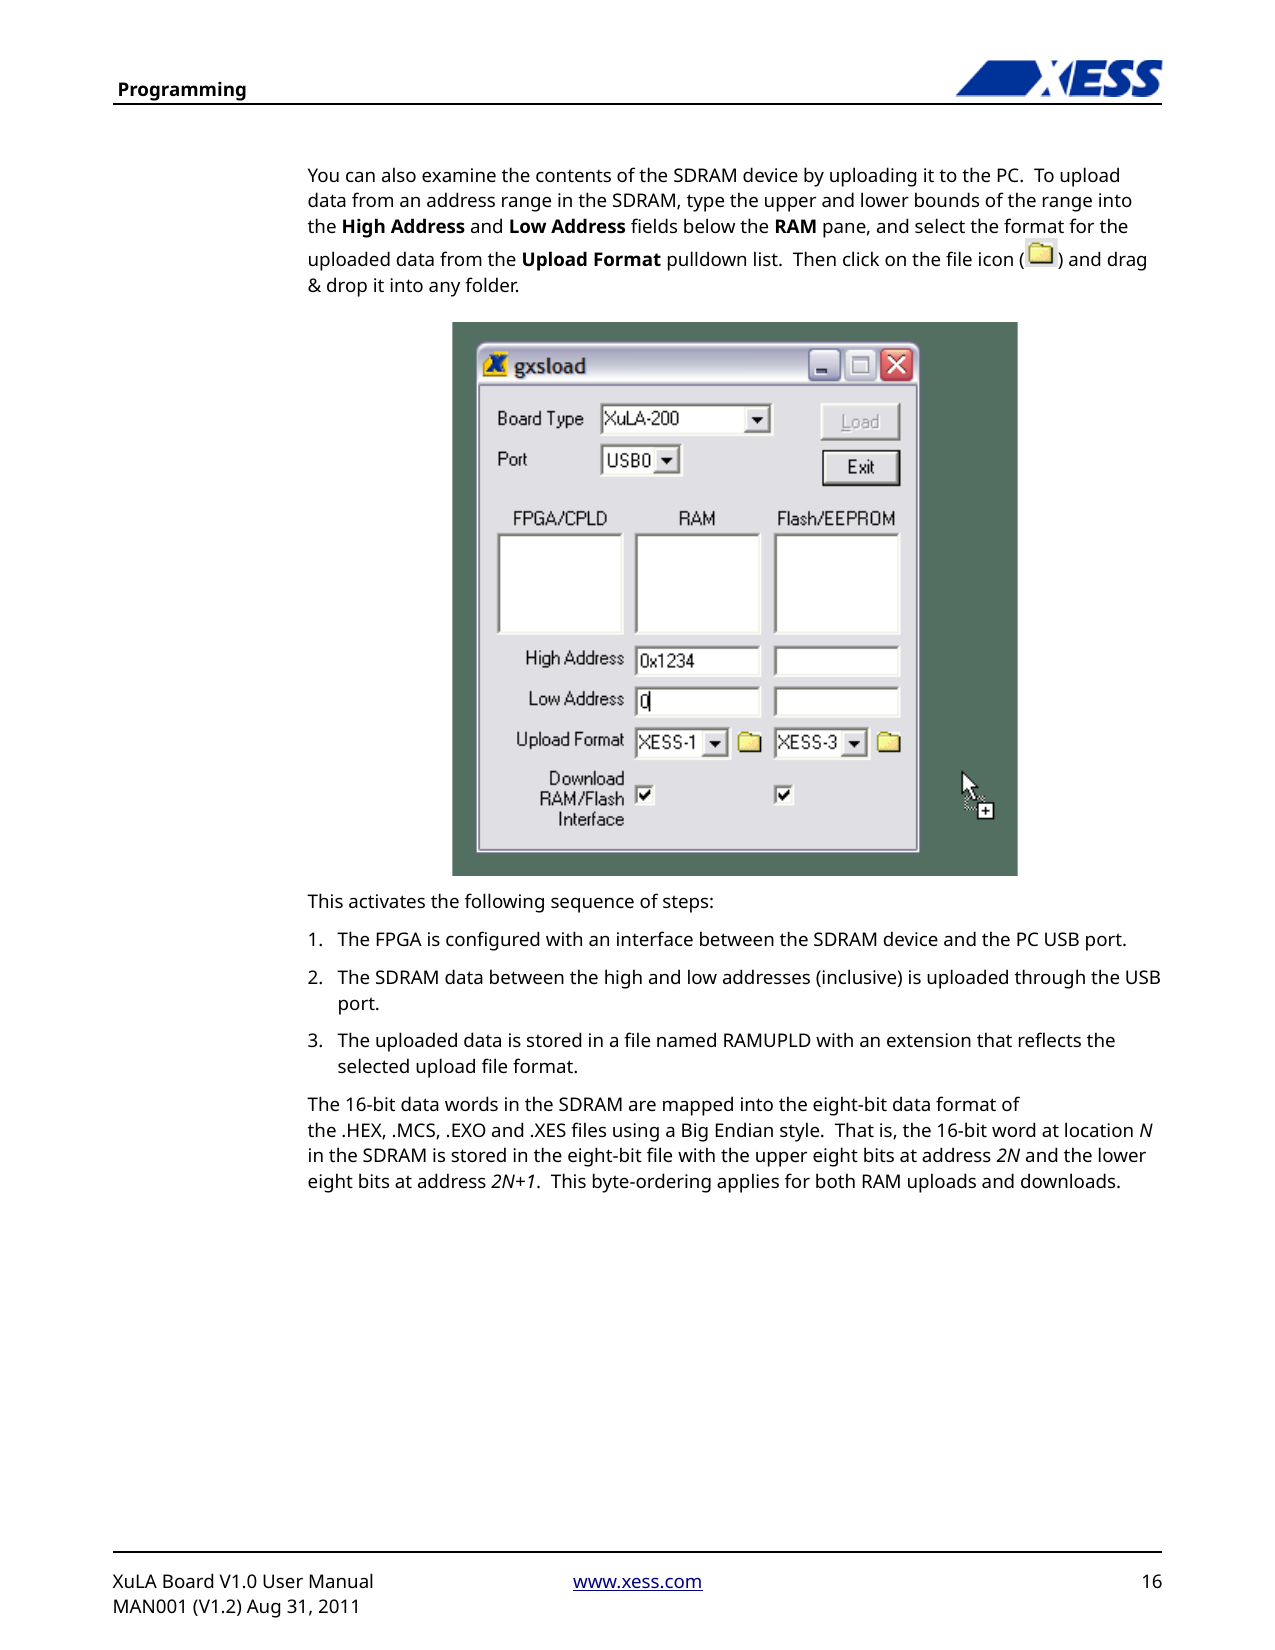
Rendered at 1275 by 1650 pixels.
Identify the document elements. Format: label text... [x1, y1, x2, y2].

picture [452, 322, 1018, 876]
list The uploaded data is stored in a file named RAMUPLD with an extension that reflects the selected upload file format. [307, 1028, 1162, 1079]
text The 16-bit data words in the SDRAM are mapped into the eight-bit data format of the .HEX, .MCS, .EXO and .XES files using a Big Endian style. That is, the 16-bit word at location N in the SDRAM is stored in the eight-bit file with the upper eight bits at address 2N and the lower eight bits at address 2N+1. This byte-ordering applies for both RAM uploads and downloads. [307, 1091, 1162, 1193]
list The SDRAM data between the high and low addresses (inclusive) is uploaded through the USB port. [307, 964, 1162, 1015]
list The FPGA is configured with an interface between the SDRAM device and the PC USB port. [307, 926, 1162, 952]
text This activates the following sequence of steps: [307, 888, 1162, 914]
picture [1025, 238, 1058, 267]
picture [955, 60, 1163, 97]
text You can also examine the contents of the SDRAM device by uploading it to the PC. To upload data from an address range in the SDRAM, type the upper and lower bounds of the range into the High Address and Low Address fields below the RAM pane, and select the format for the uploaded data from the Upload Format pulldown list. Then click on the file icon () and drag & drop it into any folder. [307, 162, 1162, 298]
